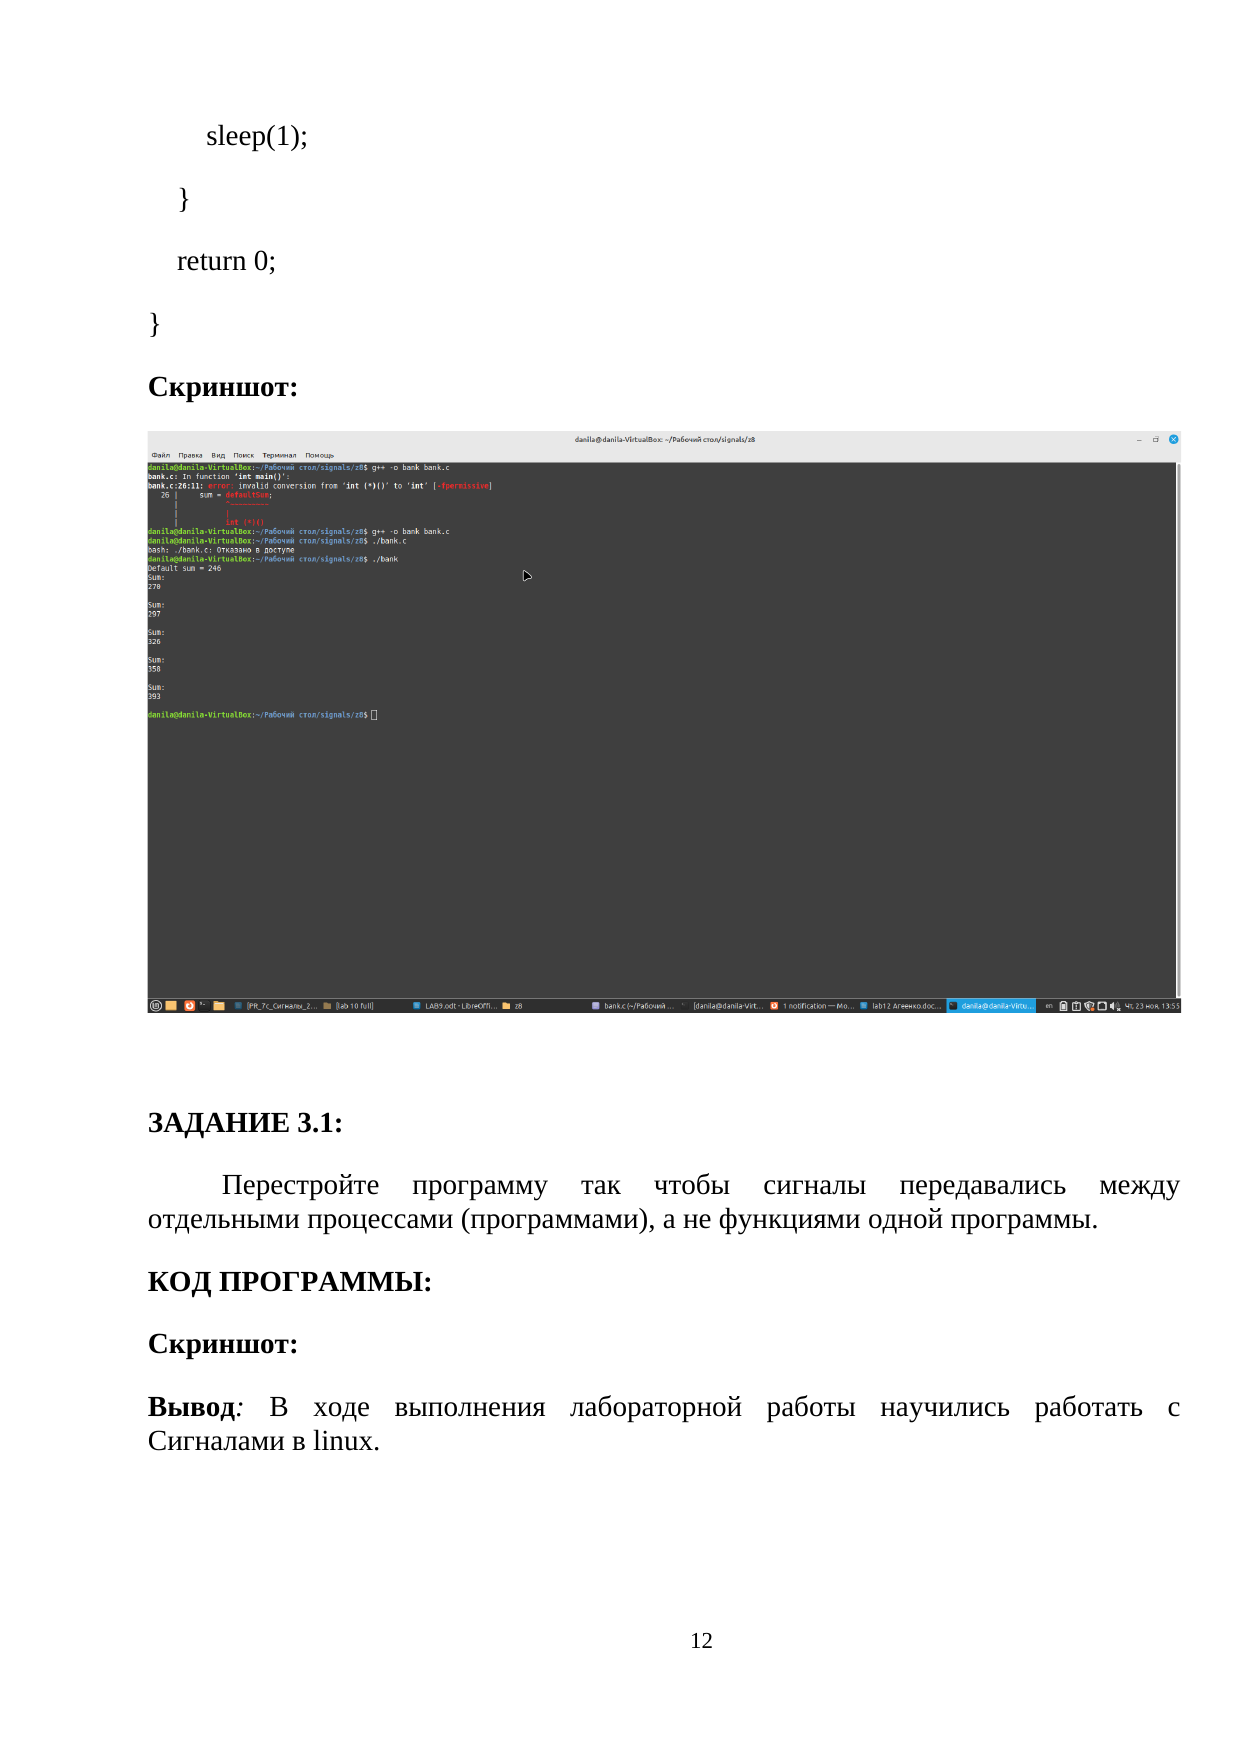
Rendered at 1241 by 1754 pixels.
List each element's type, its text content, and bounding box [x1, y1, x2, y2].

text return 0; [148, 243, 1181, 277]
picture [147, 431, 1182, 1013]
text } [148, 306, 1181, 340]
text ЗАДАНИЕ 3.1: [148, 1105, 1181, 1138]
text Вывод: В ходе выполнения лабораторной работы научились работать с Сигналами в linux. [148, 1389, 1181, 1456]
text Скриншот: [148, 369, 1181, 402]
text } [148, 181, 1181, 214]
text КОД ПРОГРАММЫ: [148, 1264, 1181, 1297]
text Скриншот: [148, 1326, 1181, 1360]
text Перестройте программу так чтобы сигналы передавались между отдельными процессами (программами), а не функциями одной программы. [148, 1167, 1181, 1234]
text sleep(1); [148, 118, 1181, 152]
